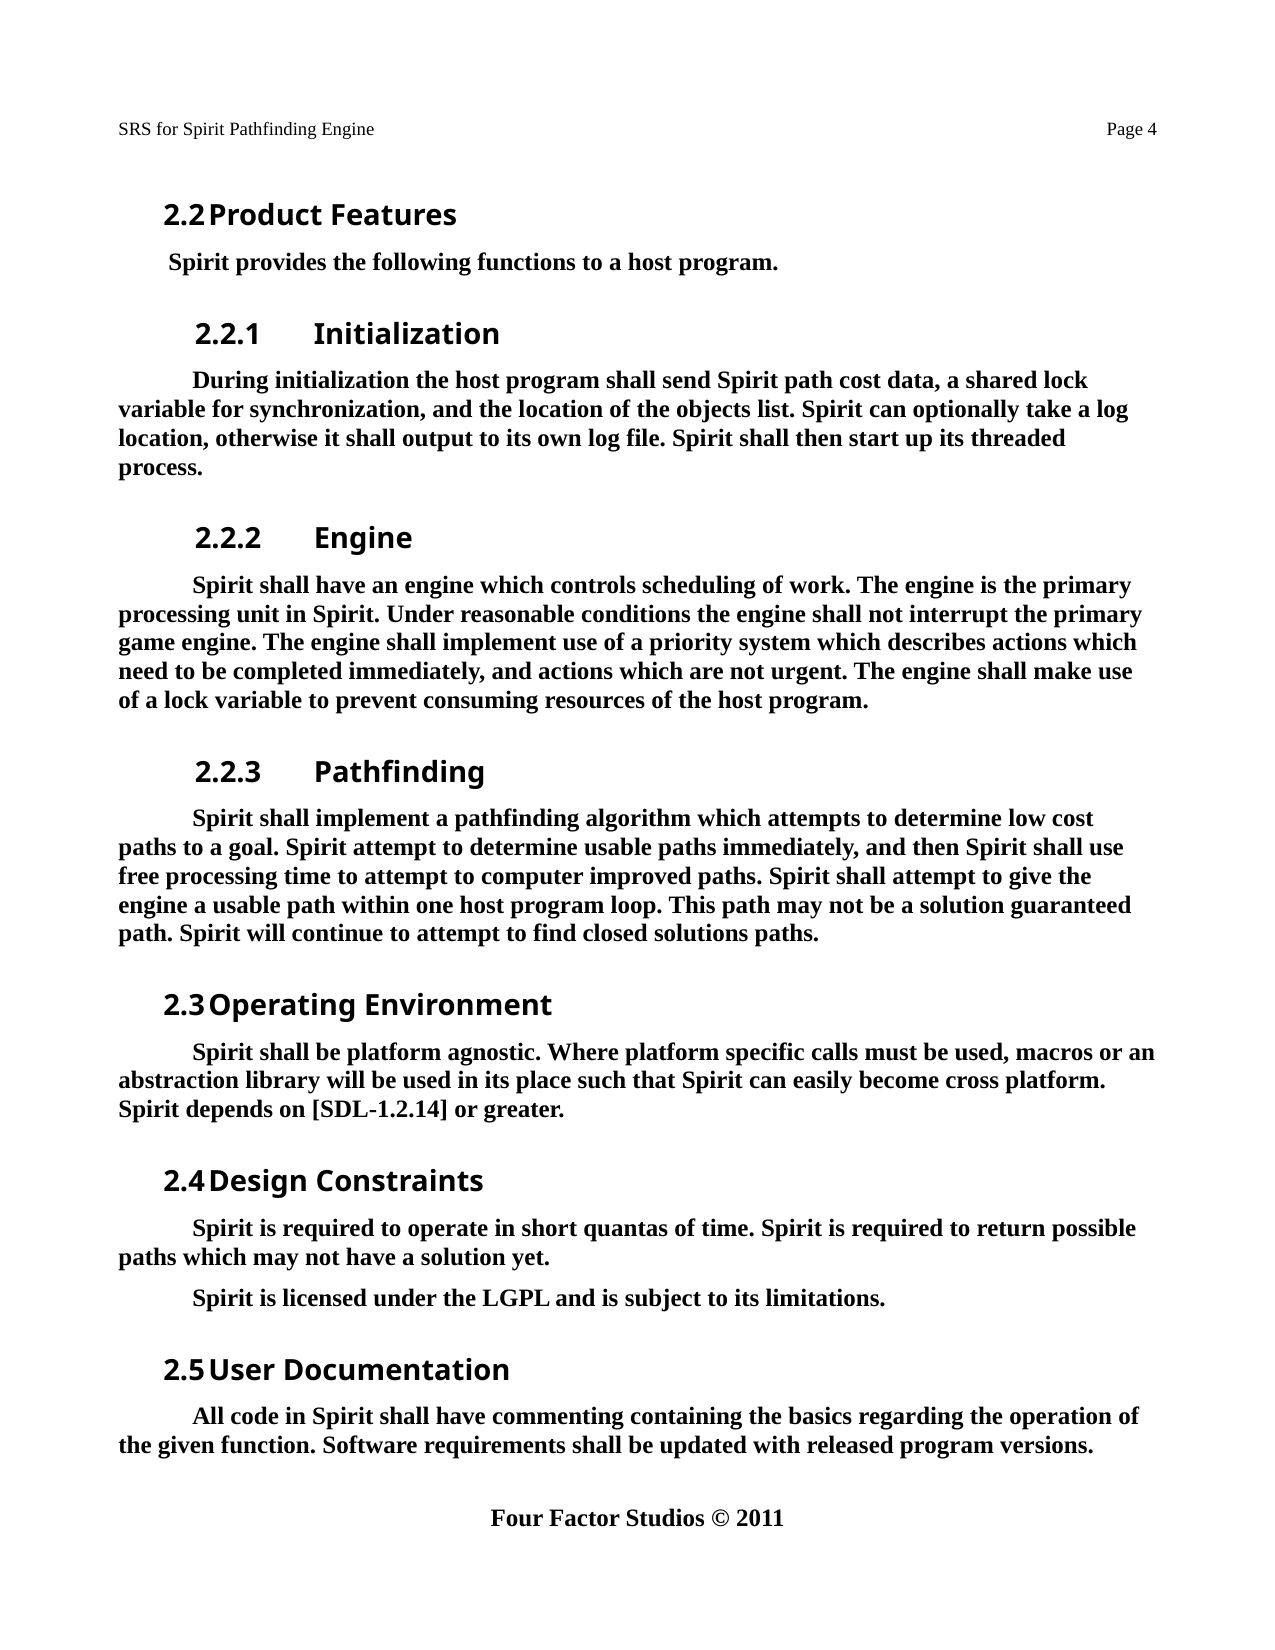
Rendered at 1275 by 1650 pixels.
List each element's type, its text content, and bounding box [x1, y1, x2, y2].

subtitle Product Features [163, 195, 1157, 234]
subtitle Engine [194, 518, 1157, 557]
text Spirit is required to operate in short quantas of time. Spirit is required to return possible paths which may not have a solution yet. [118, 1213, 1157, 1270]
text Spirit shall implement a pathfinding algorithm which attempts to determine low cost paths to a goal. Spirit attempt to determine usable paths immediately, and then Spirit shall use free processing time to attempt to computer improved paths. Spirit shall attempt to give the engine a usable path within one host program loop. This path may not be a solution guaranteed path. Spirit will continue to attempt to find closed solutions paths. [118, 803, 1157, 947]
subtitle User Documentation [163, 1349, 1157, 1389]
subtitle Pathfinding [194, 751, 1157, 791]
subtitle Operating Environment [163, 985, 1157, 1024]
text Spirit is licensed under the LGPL and is subject to its limitations. [118, 1283, 1157, 1312]
text Spirit shall be platform agnostic. Where platform specific calls must be used, macros or an abstraction library will be used in its place such that Spirit can easily become cross platform. Spirit depends on [SDL-1.2.14] or greater. [118, 1037, 1157, 1123]
text Spirit provides the following functions to a host program. [118, 247, 1157, 276]
subtitle Initialization [194, 313, 1157, 353]
text All code in Spirit shall have commenting containing the basics regarding the operation of the given function. Software requirements shall be updated with released program versions. [118, 1401, 1157, 1459]
subtitle Design Constraints [163, 1161, 1157, 1200]
text Spirit shall have an engine which controls scheduling of work. The engine is the primary processing unit in Spirit. Under reasonable conditions the engine shall not interrupt the primary game engine. The engine shall implement use of a priority system which describes actions which need to be completed immediately, and actions which are not urgent. The engine shall make use of a lock variable to prevent consuming resources of the host program. [118, 570, 1157, 714]
text During initialization the host program shall send Spirit path cost data, a shared lock variable for synchronization, and the location of the objects list. Spirit can optionally take a log location, otherwise it shall output to its own log file. Spirit shall then start up its threaded process. [118, 365, 1157, 480]
